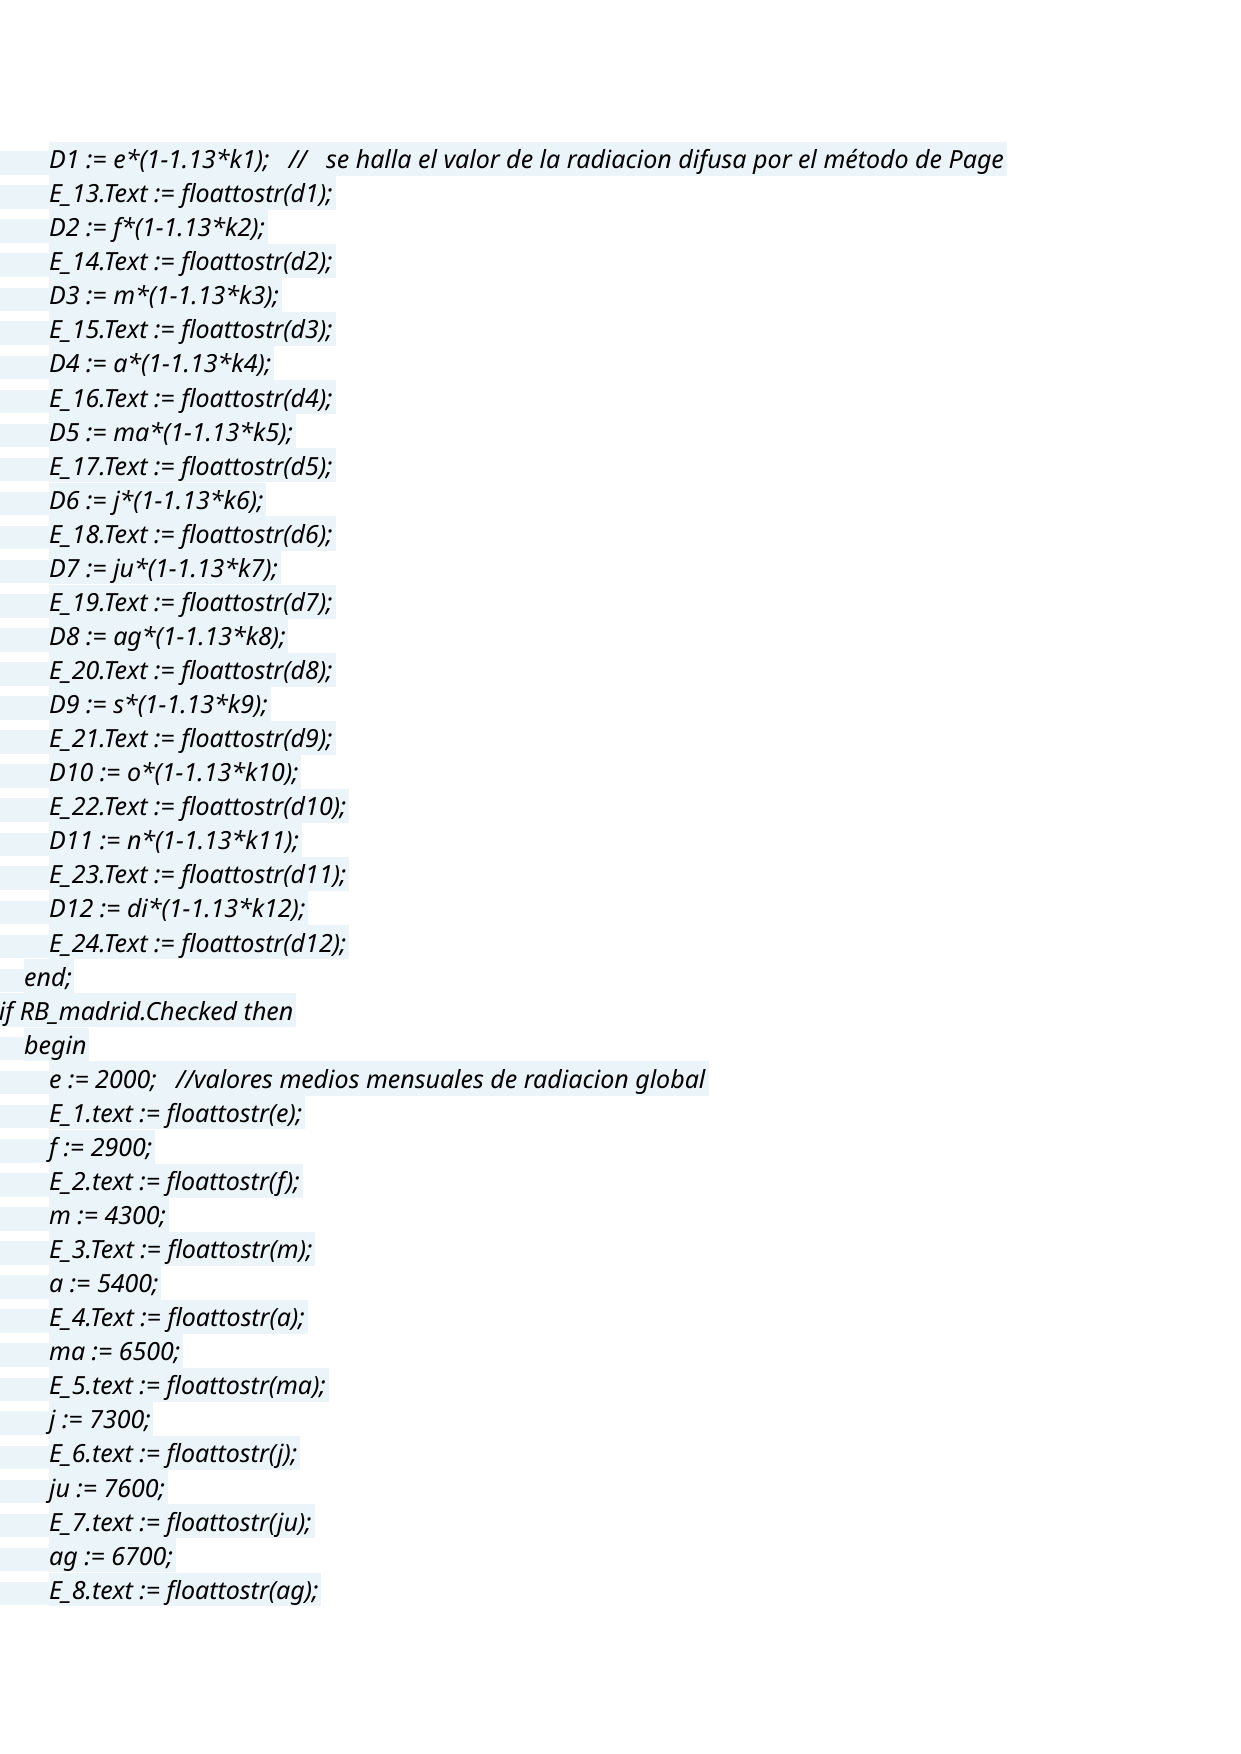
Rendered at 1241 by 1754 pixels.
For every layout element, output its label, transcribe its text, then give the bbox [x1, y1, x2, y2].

table_header Delphi: AjpdSoft Cálculo de los parámetros de radiación Añadida a la sección Descargas la aplicación AjpdSoft Cálculo de los parámetros de radiación: este programa ha sido desarrollado para el cálculo de la declinación solar así como para calcular la posición del Sol en cualquier día del año. Permite calcular, para una latitud dada, la radiación solar sobre superficie plana o inclinada en la capa exterior de la atmósfera. Los resultados se pueden guardar en fichero de texto, consultar en pantalla o copiar al portapapeles). Liberamos el código fuente - source code en Borland Delphi 6 100% Open Source. Información del cálculo de los parámetros de radiación solar. Características más importantes de AjpdSoft Cálculo de los parámetros de radiación. AjpdSoft Cálculo de los parámetros de radiación en funcionamiento. Instalación y configuración de AjpdSoft Cálculo de los parámetros de radiación. Datos técnicos de AjpdSoft Cálculo de los parámetros de radiación. A quién va dirigida AjpdSoft Cálculo de los parámetros de radiación. Anexo. Ejemplo de cálculos resultantes tras pulsar en "Informe Cálculos". Código fuente (source code) de la aplicación completa. Artículos relacionados. Créditos. Información del cálculo de los parámetros de radiación solar Con el programa pueden obtener datos de radiación para cualquier día del año. Se ha de introducir la latitud del lugar del que se quieren obtener dichos datos, así como la inclinación de la superficie si es que la tuviera, y el día que del que se quiere obtener los resultados. Pulsando el botón Calcular una vez introducidos los datos se obtendrá la DECLINACIÓN SOLAR proveniente de la expresión propuesta por Spencer: De la posición del Sol, los datos obtenidos hacen referencia a la siguiente figura: α es la altura solar. Ψ es el azimut. θz es el ángulo cenital. W, es el ángulo solar y corresponde a la trayectoria del sol, 0º al mediodía. La hora del lugar será aproximadamente una hora más en verano y dos en invierno de la hora solar. La radiación solar en el espacio se mide en valor diario medio resultante de la expresión donde Isc es la constante solar y E0, la corrección de la órbita de la tierra: Con el programa también se obtiene el valor de radiación difusa a partir de datos mensuales de radiación global. El programa incluye los datos de tres localidades y se usa para ello el índice de transparencia diario, que relaciona estas radiaciones, (Kd=Gd/Ids) y se aplica la correlación del Método de Page: D/G=1.00-1.13Kd. Características más importantes de AjpdSoft Cálculo de los parámetros de radiación Aplicación de muy sencillo manejo, muy fácil e intuitiva, todas las opciones están en una misma ventana. La aplicación ha sido desarrollada en el lenguaje de programación Borland Delphi 6. No necesita instalación, es suficiente con ejecutar el fichero calculosradiacion.exe. Calcula la declinación solar, posición del Sol en cualquier día del año, calcula la radiación solar sobre superficie plana y sobre superficie inclinada. Muestra gráficas de los valores medios mensuales de radiación difusa y global de las localidades elegidas. Muestra los cálculos obtenidos en pantalla y permite guardarlos en fichero de texto. AjpdSoft Cálculo de los parámetros de radiación en funcionamiento Esta aplicación o programa informático permite calcular la declinación solar según la posición del Sol en cualquier día del año. Se obtiene así mismo para una latitud dada (gadros, minutos y segundos) la radiación solar sobre una superficie plana en la capa exterior de la atmósfera, medida en vatios hora por metro cuadrado. También puede calcular la radiación para una superficie inclinada (según los grados de inclinación). AjpdSoft Cálculo de los parámetros de radiación calcula, para una hora solar dada, la posición del sol según sus ángulos. La aplicación incluye los datos de los valores emdios mensuales de radiación difusa para tres localidades de las que se disponen datos de radiación global: Almería, Madrid y Santander. Calcula para estas localidades la componente difusa de dicha radiación, basado en el Método de Page, y en función de la radiación total que se recibe para esas localidades, de donde dichas radiaciones extraterrestres se han calculado con el propio programa. En primer lugar, para introducir los datos conocidos marcaremos el chec "Introducir Datos", introduciremos latitud norte (que la aplicación podrá calcular automáticamente en función de los grados, minutos y segundos), los grados de inclinación, el día del año (podremos obtener los días automáticamente para determinadas fechas: Solsticio de Verano: el 21 de junio (día 172 en fecha juliana). Equinoccio de Otoño: el 23 de septiembre (día 266 en fecha juliana). Solsticio de Invierno: el 21 de diciembre (día 355 en fecha juliana). Equinoccio de Primavera: el 31 de marzo (día 80 en fecha juliana). O bien pulsamos los botones para cada uno de estos días del año o bien pulsamos en el desplegable del calendario y seleccionamos el día que deseemos, pulsaremos el botón "Añadir Fecha Indicada" para calcular el día del año de la fecha indicada (fecha juliana). Una vez introducidos los datos conocidos pulsaremos "Calcular" para que la aplicación realice los cálculos automáticos de: declinación en grados, altura solar al mediodía, ángulo cenital, ángulo de salida del sol, salida para superficie inclinada, amanecer, duración del día, anochecer, radiación solar diaria extraterreste (Mh/m2), radiación diaria sobre la superficie inclinada (Wh/m2): Seleccionando en "Valores demdios mensuales de radiación difusa" la localidad (Almería, Madrid o Santander) y pulsando en "Hallar" la aplicación calculará los valores medios de radiación difusa por cada mes: Pulsando el botón "Mostrar gráfica" podremos ver una gráfica comparativa de según los distintos valores de radiación media mensual tanto global cómo difusa por localidad: La aplicación permite exportar el gráfico a bmp (imagen), mostrar una vista previa para seleccionar las opciones antes de la impresión (impresora, márgenes, posición, etc.) o imprimirlo directamente en la impresora predeterminada. En "Posición del Sol", introduciendo la hora, los minutos y los segundos, la aplicación calculará el ángulo horario, el azimut y la altura solar: Pulsando en el botón "Informe Cálculos" podremos ver los cálculos realizados en el cuadro de texto para copiarlos al portapapeles o bien, pulsando en el botón "Guardar Informe" podremos guardarlos en fichero de texto: Seleccionando una carpeta y un nombre de fichero se guardarán los datos de los cálculos de radiación: Ejemplo de cálculos resultantes tras pulsar en "Informe Cálculos". Instalación y configuración de AjpdSoft Cálculo de los parámetros de radiación Podéis descargar el programa con el código fuente (freeware, gratuito) desde esta URL: Descarga gratuita (freeware) de AjpdSoft Cálculo de los parámetros de radiación Para el correcto funcionamiento sólo es necesario el fichero calculosradiacion.exe, el resto de ficheros corresponden al código fuente y no son necesarios para su ejecución. La aplicación no necesita instalación, el fichero calculosradiacion.exe se puede ejecutar directamente. Datos técnicos de AjpdSoft Cálculo de los parámetros de radiación Esta aplicación ha sido desarrollada en el lenguaje de programación Borland Delphi 6. Guarda los cálculos realizados en un fichero de texto plano sin formato (txt). Si eres desarrollador de software y te has registrado en nuestra web (si aún no te has registrado puedes hacerlo desde aquí gratuitamente) puedes descargar el código fuente 100% Open Source (completo y totalmente gratuito) en Borland (ahora Codegear) Delphi 6: AjpdSoft Cálculo de los parámetros de radiación (Código fuente Open Source en Borland Delphi 6) AjpdSoft Cálculo de los parámetros de radiación ha sido testeada y funciona correctamente en equipos con sistemas operativos: Windows 98, Windows XP, Windows 2000 Server, Windows Server 2003, Windows Vista y Windows Seven (7). A quién va dirigida AjpdSoft Cálculo de los parámetros de radiación La aplicación va dirigida a ingenieros y trabajadores que quieran montar placas solares, permite calcular determinados parámetros útiles para el correcto montaje de las placas solares. Anexo Ejemplo de cálculos resultantes tras pulsar en "Informe Cálculos": IMFORME DE CÁLCULOS: FECHA: 25/12/2009 Número de día del año: 359 Latitud del lugar: 3.06806 Grados Latitud Norte Superficie plana y superficie inclinada 2 grados Declinación del día -23.398 grados ALTURA SOLAR AL MEDIODIA: 63.534 GRADOS Ángulo cenital: 26.466 grados ÁNGULO DE SALIDA DEL SOL: 88.671 GRADOS Salida sol para superfie inclinada: 88.671 grados AMANECER: 6.09 Horas antes del mediodía DURACIÓN DEL DÍA: 11.82 Horas ANOCHECER: 17.91 Horas desde el mediodía Radiación solar diaria extraterrestre de 9530.39 Wh/m2 Radiación solar diaria extraterrestre sobre superficie inclinada de 9774.15 Wh/m2 Código fuente (source code) de la aplicación completa: unit radiacion; {$R WinXP.res} interface uses Windows, Messages, SysUtils, Variants, Classes, Graphics, Controls, Forms, Dialogs,shellapi, StdCtrls, ComCtrls, Buttons, dateutils, ExtCtrls, Math, jpeg, series, ThemeMgr; type TF_Radiacion = class(TForm) Notas: TPageControl; TabSheet1: TTabSheet; TabSheet2: TTabSheet; gb_Radiacion: TGroupBox; Label1: TLabel; Label2: TLabel; Label3: TLabel; Label4: TLabel; Label5: TLabel; Label6: TLabel; Label7: TLabel; Label9: TLabel; Label10: TLabel; Label11: TLabel; Label12: TLabel; Label13: TLabel; Label14: TLabel; Label15: TLabel; Label8: TLabel; Label16: TLabel; E_1: TEdit; E_2: TEdit; E_3: TEdit; E_4: TEdit; E_5: TEdit; E_6: TEdit; E_12: TEdit; E_11: TEdit; E_10: TEdit; E_9: TEdit; E_8: TEdit; E_7: TEdit; E_24: TEdit; E_23: TEdit; E_22: TEdit; E_21: TEdit; E_20: TEdit; E_19: TEdit; RB_almeria: TRadioButton; RB_madrid: TRadioButton; RB_santander: TRadioButton; Button1: TButton; E_18: TEdit; E_17: TEdit; E_16: TEdit; E_15: TEdit; E_14: TEdit; E_13: TEdit; B_informe: TButton; B_Guardar: TButton; B_salir: TButton; M_resultados: TMemo; GB_datos: TGroupBox; B_calcular: TButton; P_fecha: TPanel; L_dia: TLabel; E_numeroDedia: TEdit; DTP_fecha: TDateTimePicker; B_anadirFecha: TButton; B_solsticioVerano: TButton; B_equinoccioOtono: TButton; B_SolsticioInvierno: TButton; B_EquinoccioPrimavera: TButton; P_latitud: TPanel; LE_Latitud: TLabeledEdit; LE_grados: TLabeledEdit; LE_minutos: TLabeledEdit; LE_Segundos: TLabeledEdit; CB_grados: TCheckBox; B_convertirLatitud: TButton; LE_Inclinacion: TLabeledEdit; CB_datos: TCheckBox; P_resultados: TGroupBox; L_alturaSolar: TLabel; L_alturaCenital: TLabel; L_resultado: TLabel; L_angulosalidaSol: TLabel; L_DuracionDia: TLabel; L_fecha: TLabel; L_horaSalidaSol: TLabel; L_horaPuestasol: TLabel; L_anguloSalidaInclinada: TLabel; L_radiacionInclinada: TLabel; L_radiacionExtra: TLabel; E_declinacion: TEdit; E_radiacionInclinada: TEdit; E_radiacion: TEdit; GB_posicionSol: TGroupBox; L_azimut: TLabel; L_alturaDelSol: TLabel; L_anguloSolar: TLabel; L_segundos: TLabel; L_hora: TLabel; L_minutos: TLabel; E_segundos: TEdit; CB_posicionDelSol: TCheckBox; B_Posicion: TButton; LE_azimut: TLabeledEdit; LE_alturaSolar: TLabeledEdit; LE_anguloSolar: TLabeledEdit; E_Hora: TEdit; E_minutos: TEdit; SaveDialog1: TSaveDialog; Image1: TImage; Image2: TImage; btGrafica: TButton; LWEB: TLabel; ThemeManager1: TThemeManager; procedure B_calcularClick(Sender: TObject); procedure CB_gradosClick(Sender: TObject); procedure B_convertirLatitudClick(Sender: TObject); procedure CB_datosClick(Sender: TObject); procedure B_anadirFechaClick(Sender: TObject); procedure B_solsticioVeranoClick(Sender: TObject); procedure FormCreate(Sender: TObject); procedure B_equinoccioOtonoClick(Sender: TObject); procedure B_SolsticioInviernoClick(Sender: TObject); procedure B_EquinoccioPrimaveraClick(Sender: TObject); procedure CB_posicionDelSolClick(Sender: TObject); procedure B_PosicionClick(Sender: TObject); procedure Button1Click(Sender: TObject); procedure RB_almeriaClick(Sender: TObject); procedure RB_madridClick(Sender: TObject); procedure RB_santanderClick(Sender: TObject); procedure B_salirClick(Sender: TObject); procedure B_informeClick(Sender: TObject); procedure B_GuardarClick(Sender: TObject); procedure btGraficaClick(Sender: TObject); procedure LWEBClick(Sender: TObject); private { Private declarations } public { Public declarations } end; var F_Radiacion: TF_Radiacion; implementation uses grafica; {$R *.dfm} procedure TF_Radiacion.B_calcularClick(Sender: TObject); var i,j,k,di,numerodeldia : integer; t,de,dec,w,l,Lrad,wgrad,DurDia,alfa,alfaGrad,altCen,salSol,finSol,beta,w2, w2grad,betaRad, E0,Iod,Iod2: real; declinacion,anguloSolar,angulosolargrados,duracionDia,alturaSol, alturaCenital,salidaSolar,puestasol,AngulosolarInclinacion,radiaciondiaria, radiacionDiariaInclinada : string; begin val(LE_Latitud.text,l,i); val(E_numeroDedia.Text,di,j); val(LE_Inclinacion.text,beta,k); if (i<>0) or (j<>0) or (k<>0) then begin if i<>0 then begin showmessage('Introduzca correctamente la latitud del lugar'); LE_Latitud.clear; LE_Latitud.setfocus; end; if j<>0 then begin Showmessage('Introduzca el día del año deseado'); B_anadirFecha.setfocus; end; if k<>0 then begin showmessage('Introduzca un valor correcto'); LE_Inclinacion.setfocus; end; end else begin if (l>90) or (l<0) then begin showmessage('El valor de latitud ha de estar comprendido entre 0º y 90º'); LE_Latitud.Clear; LE_Latitud.setfocus; end else begin B_informe.Enabled := true; numerodeldia := dayoftheyear(DTP_fecha.date); E_numeroDedia.text := inttostr(numerodeldia); L_fecha.caption := 'FECHA: '+datetostr(dtp_fecha.DateTime); t := 2*pi*((di-1)/365); //es el número de día del año de := 0.006918-0.399912*cos(t)+0.070257*sin(t)-0.006758*cos(2*t)+0.000907*sin(2*t) -0.002697*cos(3*t)+0.00148*sin(3*t); // da el valor de la declinacion en el día pedido dec := de*(180/pi); // pasa de radianes a grados str(dec:6:3,declinacion); E_declinacion.Text := declinacion; CB_posicionDelSol.Enabled := true; B_calcular.setfocus; Lrad := ((l*pi)/180); //pone la latitud en radianes w := arcCos(-tan(Lrad)*tan(de)); //angulo solar para la salida del sol cuando alfa = 0 wgrad := w*180/pi; // pone el ángulo de salida del sol en grados str(w:6:3,angulosolar); str(wgrad:6:3,angulosolargrados); L_angulosalidaSol.Caption := 'ÁNGULO DE SALIDA DEL SOL: '+ anguloSolarGrados+' GRADOS'; if (beta<0) or (beta>90) then begin showmessage('La inclinación ha de estar comprendida entre 0 y 90 grados'); LE_Inclinacion.text := '0'; end; betaRad := (beta*pi)/180; w2 := arcCos(-tan(Lrad-betaRad)*tan(de)); //angulo de salida para una superficie inclinada w2grad :=w2*180/pi; str(w2grad:6:3,AngulosolarInclinacion); if (w2 <= w) then // El angulo de salida para sup. inclinada será el mínimo entre w2 y w L_anguloSalidaInclinada.Caption := 'Salida para superfie inclinada: ' + anguloSolarInclinacion+' grados'; if (w2 > w) then L_anguloSalidaInclinada.Caption := 'Salida sol para superfie inclinada: '+ anguloSolarGrados+' grados'; Durdia := (wgrad*2)/15; //duración de un día, 2veces el ángulo salida del sol entre 15 grados que dura cada hora str(durdia:6:2,duracionDia); L_DuracionDia.caption := 'DURACIÓN DEL DÍA: '+duracionDia+' Horas'; SalSol := 12-(durDia/2); str(salsol:6:2,salidaSolar); L_horaSalidaSol.caption := 'AMANECER: '+salidasolar+' Hora Solar'; finSol:= 12+(durDia/2); str(finsol:6:2,puestaSol); L_horaPuestaSol.caption := 'ANOCHECER: '+puestasol+' Hora Solar'; alfa := arcSin(sin(Lrad)*sin(de)+cos(Lrad)*cos(de)*1); //altura solar al mediodía, cosw=1 alfaGrad := alfa*180/pi; str(alfagrad:8:3,alturaSol); L_alturaSolar.Caption := 'ALTURA SOLAR AL MEDIODIA: '+alturaSol+' GRADOS'; altCen := 90-alfaGrad; //el ángulo cenital es complementario de la altura solar str(altCen:8:3,alturacenital); L_alturaCenital.Caption := 'Ángulo cenital: '+alturaCenital+' grados'; E0 := 1+0.03333*cos(2*pi*numerodeldia/365); //radiación global diaria exterior de la admosfera. Iod := (24/pi)*1367*E0*(w*sin(de)*sin(Lrad)+cos(de)*cos(Lrad)*sin(w)); str(Iod:6:2,radiaciondiaria); E_radiacion.text := radiaciondiaria; if (w2 <= w) then //para superficie inclinada se usa el mínimo entre w y w2 Iod2 := (24/pi)*1367*E0*(w2*sin(de)*sin(Lrad-betaRad)+cos(de)*cos(Lrad-betaRad)*sin(w2)); str(Iod2:6:2,radiacionDiariaInclinada); E_radiacionInclinada.text := radiacionDiariaInclinada; if (w2 > w) then Iod2 := (24/pi)*1367*E0*(w*sin(de)*sin(Lrad-betaRad)+cos(de)*cos(Lrad-betaRad)*sin(w)); str(Iod2:6:2,radiacionDiariaInclinada); E_radiacionInclinada.text := radiacionDiariaInclinada; end; end; end; procedure TF_Radiacion.CB_gradosClick(Sender: TObject); begin If CB_grados.checked then begin LE_Latitud.clear; LE_grados.enabled := true; LE_grados.setfocus; LE_minutos.enabled := true; LE_Segundos.enabled := true; B_convertirlatitud.Enabled := true; end else begin LE_grados.enabled := false; LE_minutos.enabled := false; LE_Segundos.enabled := false; B_convertirlatitud.Enabled := false; LE_grados.clear; LE_minutos.clear; LE_Segundos.clear; end; end; procedure TF_Radiacion.B_convertirLatitudClick(Sender: TObject); var g,s,m : integer; r : real; resultado : string; i,j,k : integer; begin val(LE_grados.text,g,i); val(LE_minutos.text,m,j); val(LE_Segundos.Text,s,k); if (i<>0) or (j<>0) or (k<>0) then begin showmessage('Introduzca valores válidos'); LE_grados.setfocus; end else begin r := g+(m/60)+(s/3600); str(r:8:5,resultado); LE_Latitud.Text := resultado; end; end; procedure TF_Radiacion.CB_datosClick(Sender: TObject); begin If CB_datos.checked then begin LE_Inclinacion.Enabled := true; B_calcular.Enabled := true; CB_grados.enabled := true; LE_Latitud.enabled := true; L_dia.Enabled := true; DTP_fecha.enabled := true; B_anadirFecha.enabled := true; B_solsticioVerano.enabled := true; B_SolsticioInvierno.enabled := true; B_equinoccioOtono.enabled := true; B_EquinoccioPrimavera.enabled := true; end else begin LE_Inclinacion.enabled := false; B_calcular.Enabled := false; CB_grados.enabled := false; LE_Latitud.enabled := false; DTP_fecha.enabled := false; B_anadirFecha.enabled := false; B_solsticioVerano.enabled := false; B_SolsticioInvierno.enabled := false; B_equinoccioOtono.enabled := false; B_EquinoccioPrimavera.enabled := false; CB_posicionDelSol.enabled := false; L_dia.Enabled := false; CB_posicionDelSol.Checked := false; end; end; procedure TF_Radiacion.B_anadirFechaClick(Sender: TObject); var dia : TDatetime; d : integer; begin dia := DTP_fecha.date; d := DayOfTheYear(dia); E_numeroDedia.Text := inttostr(d); B_calcular.setfocus; end; procedure TF_Radiacion.B_solsticioVeranoClick(Sender: TObject); var solsticioVer : TDatetime; d : integer; begin solsticioVer := strtodate('21/06/2009'); DTP_fecha.date := solsticioVer; d := dayoftheyear(solsticioVer); E_numeroDedia.Text := inttostr(d); end; procedure TF_Radiacion.FormCreate(Sender: TObject); begin DTP_fecha.date := now; end; procedure TF_Radiacion.B_equinoccioOtonoClick(Sender: TObject); var equinoccioOto : TDatetime; d : integer; begin equinoccioOto := strtodate('23/09/2009'); DTP_fecha.date := equinoccioOto; d := dayoftheyear(equinoccioOto); E_numeroDedia.Text := inttostr(d); end; procedure TF_Radiacion.B_SolsticioInviernoClick(Sender: TObject); var solsticioInv : TDatetime; d : integer; begin solsticioInv := strtodate('21/12/2009'); DTP_fecha.date := solsticioInv; d := dayoftheyear(solsticioInv); E_numeroDedia.Text := inttostr(d); end; procedure TF_Radiacion.B_EquinoccioPrimaveraClick(Sender: TObject); var equinoccioPri : TDatetime; d : integer; begin equinoccioPri := strtodate('21/03/2009'); DTP_fecha.date := equinoccioPri; d := dayoftheyear(equinoccioPri); E_numeroDedia.Text := inttostr(d); end; procedure TF_Radiacion.CB_posicionDelSolClick(Sender: TObject); begin if CB_posicionDelSol.Checked then begin B_Posicion.enabled := true; E_segundos.enabled := true; E_hora.enabled := true; E_minutos.enabled := true; L_azimut.Enabled := true; L_alturaDelSol.enabled := true; L_anguloSolar.enabled:= true; L_segundos.Enabled := true; L_hora.Enabled := true; L_minutos.Enabled := true; E_Hora.setfocus; end else begin E_Hora.enabled := false; E_segundos.enabled := false; E_minutos.enabled := false; B_Posicion.enabled := false; L_segundos.Enabled := false; L_azimut.Enabled := false; L_alturaDelSol.enabled := false; L_anguloSolar.enabled := false; L_hora.Enabled := false; L_minutos.Enabled := false; end; end; procedure TF_Radiacion.B_PosicionClick(Sender: TObject); var h,m,s,hs,w,wgrad,alfa,alfaGrad,L,Lrad,de,deRad,azi,aziGrad : real; i,j,k: integer; angulosolar,azimut,alturaSolar : string; begin val(E_Hora.text,h,i); val(E_minutos.text,m,j); val(E_segundos.text,s,k); if (i<>0) or (j<>0) or (k<>0) then begin showmessage('Introduzca valores horarios correctos'); E_hora.setfocus; end else begin if (E_declinacion.text = '') then begin showmessage('Debe introducir el día en que desea calcular la posicion del sol'); B_anadirFecha.SetFocus; end else begin if (h<0) or (h>23) or (m<0)or (m>59) or (s<0) or (s>59) then begin showmessage('Introduzca valores adecuados: hora entre 0 y 23; '+ 'minutos y segundos entre 0 y 59'); E_hora.SetFocus; end else begin Hs := h+m/60+s/3600; // nos da la hora solar en decimal w := (hs-12)*pi/12; // ángulo solar en radianes wgrad := (hs-12)*180/12; // ángulo solar en grados: 1 hora = 15 grados str(wgrad:6:2,angulosolar); LE_anguloSolar.Text := angulosolar; val(E_declinacion.text,de,i); // coge el valor de la declinacion para ese día val(LE_Latitud.text,l,i); // coge el valor de la latidud del lugar Lrad := l*pi/180; // latitud en radianes DeRad := de*pi/180; // declinacion en radianes //calcula altura solar a cualquier hora alfa := arcSin(sin(Lrad)*sin(DeRad)+cos(Lrad)*cos(DeRad)*cos(w)); alfaGrad := alfa*180/pi; str(alfagrad:8:3,alturaSolar); LE_alturaSolar.Text := alturaSolar; if (Hs = 12) then LE_azimut.text := '0.00' else begin // calcula el azimut en radianes Azi := arcCos((sin(alfa)*sin(LRad)-sin(deRad))/(cos(alfa)*cos(LRad))); AziGrad := azi*180/pi; // azimut en grados str(azigrad:6:2,azimut); LE_azimut.text := azimut; end; end; end; end; end; procedure TF_Radiacion.Button1Click(Sender: TObject); var e,f,m,a,ma,j,ju,ag,s,o,n,di,e2,f2,m2,a2,ma2,j2,ju2,ag2,s2,o2,n2,di2, k1,k2,k3,k4,k5,k6,k7,k8,k9,k19,k10,k11,k12,d1,d2,d3,d4,d5,d6,d7,d8,d9,d10,d11,d12 : real; begin if RB_almeria.Checked then begin e := 2800; //valores medios mensuales de radiacion global E_1.text := floattostr(e); f := 3600; E_2.text := floattostr(f); m := 5100; E_3.Text := floattostr(m); a := 5700; E_4.Text := floattostr(a); ma := 6600; E_5.text := floattostr(ma); j := 7200; E_6.text := floattostr(j); ju := 7100; E_7.text := floattostr(ju); ag := 6500; E_8.text := floattostr(ag); s := 5500; E_9.text := floattostr(s); o := 4200; E_10.text:= floattostr(o); n := 3000; E_11.text := floattostr(n); di := 2500; E_12.text := floattostr(di); e2 := 4700; //valores de radiacion en la atmosfera para el día 15 de cada mes f2 := 6204; m2 := 8014; a2 := 9851; ma2 := 11064; j2 := 11585; ju2 := 11364; ag2 := 10420; s2 := 8846; o2 := 6971; n2 := 5211; di2 := 4338; k1 := e/e2; // k es el cociente entre radiacion global y la extraterrestre: k=Go/Ioc k2 := f/f2; k3 := m/m2; k4 := a/a2; k5 := ma/ma2; k6 := j/j2; k7 := ju/ju2; k8 := ag/ag2; k9 := s/s2; k10 := o/o2; k11 := n/n2; k12 := di/di2; D1 := e*(1-1.13*k1); // se halla el valor de la radiacion difusa por el método de Page E_13.Text := floattostr(d1); D2 := f*(1-1.13*k2); E_14.Text := floattostr(d2); D3 := m*(1-1.13*k3); E_15.Text := floattostr(d3); D4 := a*(1-1.13*k4); E_16.Text := floattostr(d4); D5 := ma*(1-1.13*k5); E_17.Text := floattostr(d5); D6 := j*(1-1.13*k6); E_18.Text := floattostr(d6); D7 := ju*(1-1.13*k7); E_19.Text := floattostr(d7); D8 := ag*(1-1.13*k8); E_20.Text := floattostr(d8); D9 := s*(1-1.13*k9); E_21.Text := floattostr(d9); D10 := o*(1-1.13*k10); E_22.Text := floattostr(d10); D11 := n*(1-1.13*k11); E_23.Text := floattostr(d11); D12 := di*(1-1.13*k12); E_24.Text := floattostr(d12); end; if RB_madrid.Checked then begin e := 2000; //valores medios mensuales de radiacion global E_1.text := floattostr(e); f := 2900; E_2.text := floattostr(f); m := 4300; E_3.Text := floattostr(m); a := 5400; E_4.Text := floattostr(a); ma := 6500; E_5.text := floattostr(ma); j := 7300; E_6.text := floattostr(j); ju := 7600; E_7.text := floattostr(ju); ag := 6700; E_8.text := floattostr(ag); s := 5300; E_9.text := floattostr(s); o := 3600; E_10.text:= floattostr(o); n := 2400; E_11.text := floattostr(n); di := 1800; E_12.text := floattostr(di); e2 := 4089; //valores de radiacion en la atmosfera para el día 15 de cada mes f2 := 5642; m2 := 7569; a2 := 9598; ma2 := 10995; j2 := 11620; ju2 := 11362; ag2 := 10261; s2 := 8490; o2 := 6460; n2 := 4615; di2 := 3222; k1 := e/e2; // k es el cociente entre radiacion global y la extraterrestre: k=Go/Ioc k2 := f/f2; k3 := m/m2; k4 := a/a2; k5 := ma/ma2; k6 := j/j2; k7 := ju/ju2; k8 := ag/ag2; k9 := s/s2; k10 := o/o2; k11 := n/n2; k12 := di/di2; D1 := e*(1-1.13*k1); // se halla el valor de la radiacion difusa por el método de Page E_13.Text := floattostr(d1); D2 := f*(1-1.13*k2); E_14.Text := floattostr(d2); D3 := m*(1-1.13*k3); E_15.Text := floattostr(d3); D4 := a*(1-1.13*k4); E_16.Text := floattostr(d4); D5 := ma*(1-1.13*k5); E_17.Text := floattostr(d5); D6 := j*(1-1.13*k6); E_18.Text := floattostr(d6); D7 := ju*(1-1.13*k7); E_19.Text := floattostr(d7); D8 := ag*(1-1.13*k8); E_20.Text := floattostr(d8); D9 := s*(1-1.13*k9); E_21.Text := floattostr(d9); D10 := o*(1-1.13*k10); E_22.Text := floattostr(d10); D11 := n*(1-1.13*k11); E_23.Text := floattostr(d11); D12 := di*(1-1.13*k12); E_24.Text := floattostr(d12); end; if RB_santander.Checked then begin e := 1300; //valores medios mensuales de radiacion global E_1.text := floattostr(e); f := 1900; E_2.text := floattostr(f); m := 2900; E_3.Text := floattostr(m); a := 3900; E_4.Text := floattostr(a); ma := 4500; E_5.text := floattostr(ma); j := 5100; E_6.text := floattostr(j); ju := 5200; E_7.text := floattostr(ju); ag := 4400; E_8.text := floattostr(ag); s := 3800; E_9.text := floattostr(s); o := 2400; E_10.text:= floattostr(o); n := 1600; E_11.text := floattostr(n); di := 1100; e2 := 3567; //valores de radiacion en la atmosfera para el día 15 de cada mes f2 := 5152; m2 := 7169; a2 := 9355; ma2 := 10911; j2 := 11627; ju2 := 11336; ag2 := 10099; s2 := 8163; o2 := 6008; n2 := 4103; di2 := 3200; k1 := e/e2; // k es el cociente entre radiacion global y la extraterrestre: k=Go/Ioc k2 := f/f2; k3 := m/m2; k4 := a/a2; k5 := ma/ma2; k6 := j/j2; k7 := ju/ju2; k8 := ag/ag2; k9 := s/s2; k10 := o/o2; k11 := n/n2; k12 := di/di2; D1 := e*(1-1.13*k1); // se halla el valor de la radiacion difusa por el método de Page E_13.Text := floattostr(d1); D2 := f*(1-1.13*k2); E_14.Text := floattostr(d2); D3 := m*(1-1.13*k3); E_15.Text := floattostr(d3); D4 := a*(1-1.13*k4); E_16.Text := floattostr(d4); D5 := ma*(1-1.13*k5); E_17.Text := floattostr(d5); D6 := j*(1-1.13*k6); E_18.Text := floattostr(d6); D7 := ju*(1-1.13*k7); E_19.Text := floattostr(d7); D8 := ag*(1-1.13*k8); E_20.Text := floattostr(d8); D9 := s*(1-1.13*k9); E_21.Text := floattostr(d9); D10 := o*(1-1.13*k10); E_22.Text := floattostr(d10); D11 := n*(1-1.13*k11); E_23.Text := floattostr(d11); D12 := di*(1-1.13*k12); E_24.Text := floattostr(d12); end; end; procedure TF_Radiacion.RB_almeriaClick(Sender: TObject); var e,f,m,a,ma,j,ju,ag,s,o,n,di : real; begin e := 2800; //valores medios mensuales de radiacion global E_1.text := floattostr(e); f := 3600; E_2.text := floattostr(f); m := 5100; E_3.Text := floattostr(m); a := 5700; E_4.Text := floattostr(a); ma := 6600; E_5.text := floattostr(ma); j := 7200; E_6.text := floattostr(j); ju := 7100; E_7.text := floattostr(ju); ag := 6500; E_8.text := floattostr(ag); s := 5500; E_9.text := floattostr(s); o := 4200; E_10.text:= floattostr(o); n := 3000; E_11.text := floattostr(n); di := 2500; E_12.text := floattostr(di); E_13.clear; E_14.clear; E_15.clear; E_16.clear; E_17.clear; E_18.clear; E_19.clear; E_20.clear; E_21.Clear; E_22.clear; E_23.Clear; E_24.Clear; end; procedure TF_Radiacion.RB_madridClick(Sender: TObject); var e,f,m,a,ma,j,ju,ag,s,o,n,di : real; begin e := 2000; //valores medios mensuales de radiacion global E_1.text := floattostr(e); f := 2900; E_2.text := floattostr(f); m := 4300; E_3.Text := floattostr(m); a := 5400; E_4.Text := floattostr(a); ma := 6500; E_5.text := floattostr(ma); j := 7300; E_6.text := floattostr(j); ju := 7600; E_7.text := floattostr(ju); ag := 6700; E_8.text := floattostr(ag); s := 5300; E_9.text := floattostr(s); o := 3600; E_10.text:= floattostr(o); n := 2400; E_11.text := floattostr(n); di := 1800; E_12.text := floattostr(di); E_13.clear; E_14.clear; E_15.clear; E_16.clear; E_17.clear; E_18.clear; E_19.clear; E_20.clear; E_21.Clear; E_22.clear; E_23.Clear; E_24.Clear; end; procedure TF_Radiacion.RB_santanderClick(Sender: TObject); var e,f,m,a,ma,j,ju,ag,s,o,n,di : real; begin e := 1300; //valores medios mensuales de radiacion global E_1.text := floattostr(e); f := 1900; E_2.text := floattostr(f); m := 2900; E_3.Text := floattostr(m); a := 3900; E_4.Text := floattostr(a); ma := 4500; E_5.text := floattostr(ma); j := 5100; E_6.text := floattostr(j); ju := 5200; E_7.text := floattostr(ju); ag := 4400; E_8.text := floattostr(ag); s := 3800; E_9.text := floattostr(s); o := 2400; E_10.text:= floattostr(o); n := 1600; E_11.text := floattostr(n); di := 1100; E_12.text := floattostr(di); E_13.clear; E_14.clear; E_15.clear; E_16.clear; E_17.clear; E_18.clear; E_19.clear; E_20.clear; E_21.Clear; E_22.clear; E_23.Clear; E_24.Clear; end; procedure TF_Radiacion.B_salirClick(Sender: TObject); begin Close; end; procedure TF_Radiacion.B_informeClick(Sender: TObject); begin M_resultados.lines.Add('IMFORME DE CÁLCULOS: '); M_resultados.lines.Add(''); M_resultados.lines.Add(L_fecha.caption); M_resultados.lines.Add('Número de día del año: '+E_numeroDedia.text); M_resultados.lines.Add('Latitud del lugar: '+LE_latitud.Text+' Grados Latitud Norte'); M_resultados.lines.Add('Superficie plana y superficie inclinada '+LE_Inclinacion.Text+' grados'); M_resultados.lines.Add('Declinación del día '+E_declinacion.text+' grados'); M_resultados.lines.Add(L_alturaSolar.caption); M_resultados.lines.Add(L_alturaCenital.caption); M_resultados.lines.Add(L_angulosalidaSol.caption); M_resultados.lines.Add(L_anguloSalidaInclinada.caption); M_resultados.lines.Add(L_horaSalidaSol.caption); M_resultados.lines.Add(L_DuracionDia.caption); M_resultados.lines.Add(L_horaPuestasol.caption); M_resultados.lines.Add('Radiación solar diaria extraterrestre de '+E_radiacion.Text+' Wh/m2'); M_resultados.lines.Add('Radiación solar diaria extraterrestre sobre superficie inclinada de ' + E_radiacionInclinada.text+' Wh/m2'); B_informe.Enabled := false; B_Guardar.enabled := true; end; procedure TF_Radiacion.B_GuardarClick(Sender: TObject); begin savedialog1.Title := 'Guardar cálculos realizados'; savedialog1.DefaultExt := 'txt'; savedialog1.filter := 'Archivos de texto (*.txt)|*.txt| Todos los archivos|*.*'; If savedialog1.execute then begin M_resultados.Lines.SaveToFile(savedialog1.filename); M_resultados.Clear; B_Guardar.enabled := false; end else showmessage('Los datos NO han sido salvados'); end; procedure TF_Radiacion.btGraficaClick(Sender: TObject); var serieG : TFastLineSeries; serieDifusa : TFastLineSeries; formulario : TformGrafica; begin if E_13.Text = '' then MessageDlg('Debe seleccionar la localidad y pulsar en "Hallar".', mtWarning, [mbok], 0) else begin formulario := TformGrafica.Create(Application); try formulario.cGrafico.Title.Text.Clear; if RB_almeria.Checked then formulario.cGrafico.Title.Text.Add ('Valores medios mensuales de radiación difusa de Almería'); if RB_madrid.Checked then formulario.cGrafico.Title.Text.Add ('Valores medios mensuales de radiación difusa de Madrid'); if RB_santander.Checked then formulario.cGrafico.Title.Text.Add ('Valores medios mensuales de radiación difusa de Santander'); formulario.cGrafico.LeftAxis.Title.Caption := 'Radiación (Wh/m2)'; serieG := TFastLineSeries.Create(Self); With serieG do begin ParentChart := formulario.cGrafico; Title := 'Global'; AddXY(1, StrToFloat(E_1.Text), 'Enero', clRed); AddXY(2, StrToFloat(E_2.Text), 'Febrero', clRed); AddXY(3, StrToFloat(E_3.Text), 'Marzo', clRed); AddXY(4, StrToFloat(E_4.Text), 'Abril', clRed); AddXY(5, StrToFloat(E_5.Text), 'Mayo', clRed); AddXY(6, StrToFloat(E_6.Text), 'Junio', clRed); AddXY(7, StrToFloat(E_7.Text), 'Julio', clRed); AddXY(8, StrToFloat(E_8.Text), 'Agosto', clRed); AddXY(9, StrToFloat(E_9.Text), 'Septiembre', clRed); AddXY(10, StrToFloat(E_10.Text), 'Octubre', clRed); AddXY(11, StrToFloat(E_11.Text), 'Noviembre', clRed); AddXY(12, StrToFloat(E_12.Text), 'Diciembre', clRed); end; serieDifusa := TFastLineSeries.Create(Self); With serieDifusa do begin ParentChart := formulario.cGrafico; Title := 'Difusa'; AddXY(1, StrToFloat(E_13.Text), 'Enero', clBlue); AddXY(2, StrToFloat(E_14.Text), 'Febrero', clBlue); AddXY(3, StrToFloat(E_15.Text), 'Marzo', clBlue); AddXY(4, StrToFloat(E_16.Text), 'Abril', clBlue); AddXY(5, StrToFloat(E_17.Text), 'Mayo', clRed); AddXY(6, StrToFloat(E_18.Text), 'Junio', clRed); AddXY(7, StrToFloat(E_19.Text), 'Julio', clRed); AddXY(8, StrToFloat(E_20.Text), 'Agosto', clRed); AddXY(9, StrToFloat(E_21.Text), 'Septiembre', clRed); AddXY(10, StrToFloat(E_22.Text), 'Octubre', clRed); AddXY(11, StrToFloat(E_23.Text), 'Noviembre', clRed); AddXY(12, StrToFloat(E_24.Text), 'Diciembre', clRed); end; formulario.ShowModal; finally formulario.Free; end; end; end; procedure TF_Radiacion.LWEBClick(Sender: TObject); begin ShellExecute(Handle, Nil, PChar('http://www.ajpdsoft.com/modules.php?name=News&file=article&sid=443'), Nil, Nil, SW_SHOWNORMAL); end; end. Artículos relacionados AjpdSoft Cálculo parámetros módulos fotovoltaicos. Metodología para resolver problemas de ingeniería con Delphi, interpolación. Código fuente gratuito de aplicaciones completas en Delphi y Visual Basic. AjpdSoft Puntos Pivote. AjpdSoft Cálculo CRC. AjpdSoft Generador de códigos de barras. AjpdSoft Sensor de Movimiento con WebCam. AjpdSoft Conversor Hexadecimal, Decimal, Texto. AjpdSoft Gestión Comercial. Cómo se hizo ''Aviso Cambio IP Pública'' mediante Delphi, php y MySQL. Foro del Proyecto AjpdSoft sobre las aplicaciones de AjpdSoft (dudas, errores, sugerencias). Créditos Artículo realizado íntegramente por Alino (Ingeniero Industrial) miembro del proyecto AjpdSoft. Otros programas desarrollados por Alino: AjpdSoft Cálculo parámetros módulos fotovoltaicos. AjpdSoft Cálculo Interpolación. AjpdSoft Puntos Pivote. AjpdSoft Cálculo de los parámetros de radiación. Nota: Revisado por AjpdSoft el 27-12-2009. Anuncios Enviado el Viernes, 25 diciembre a las 16:58:33 por ajpdsoft [0, 118, 1240, 1606]
